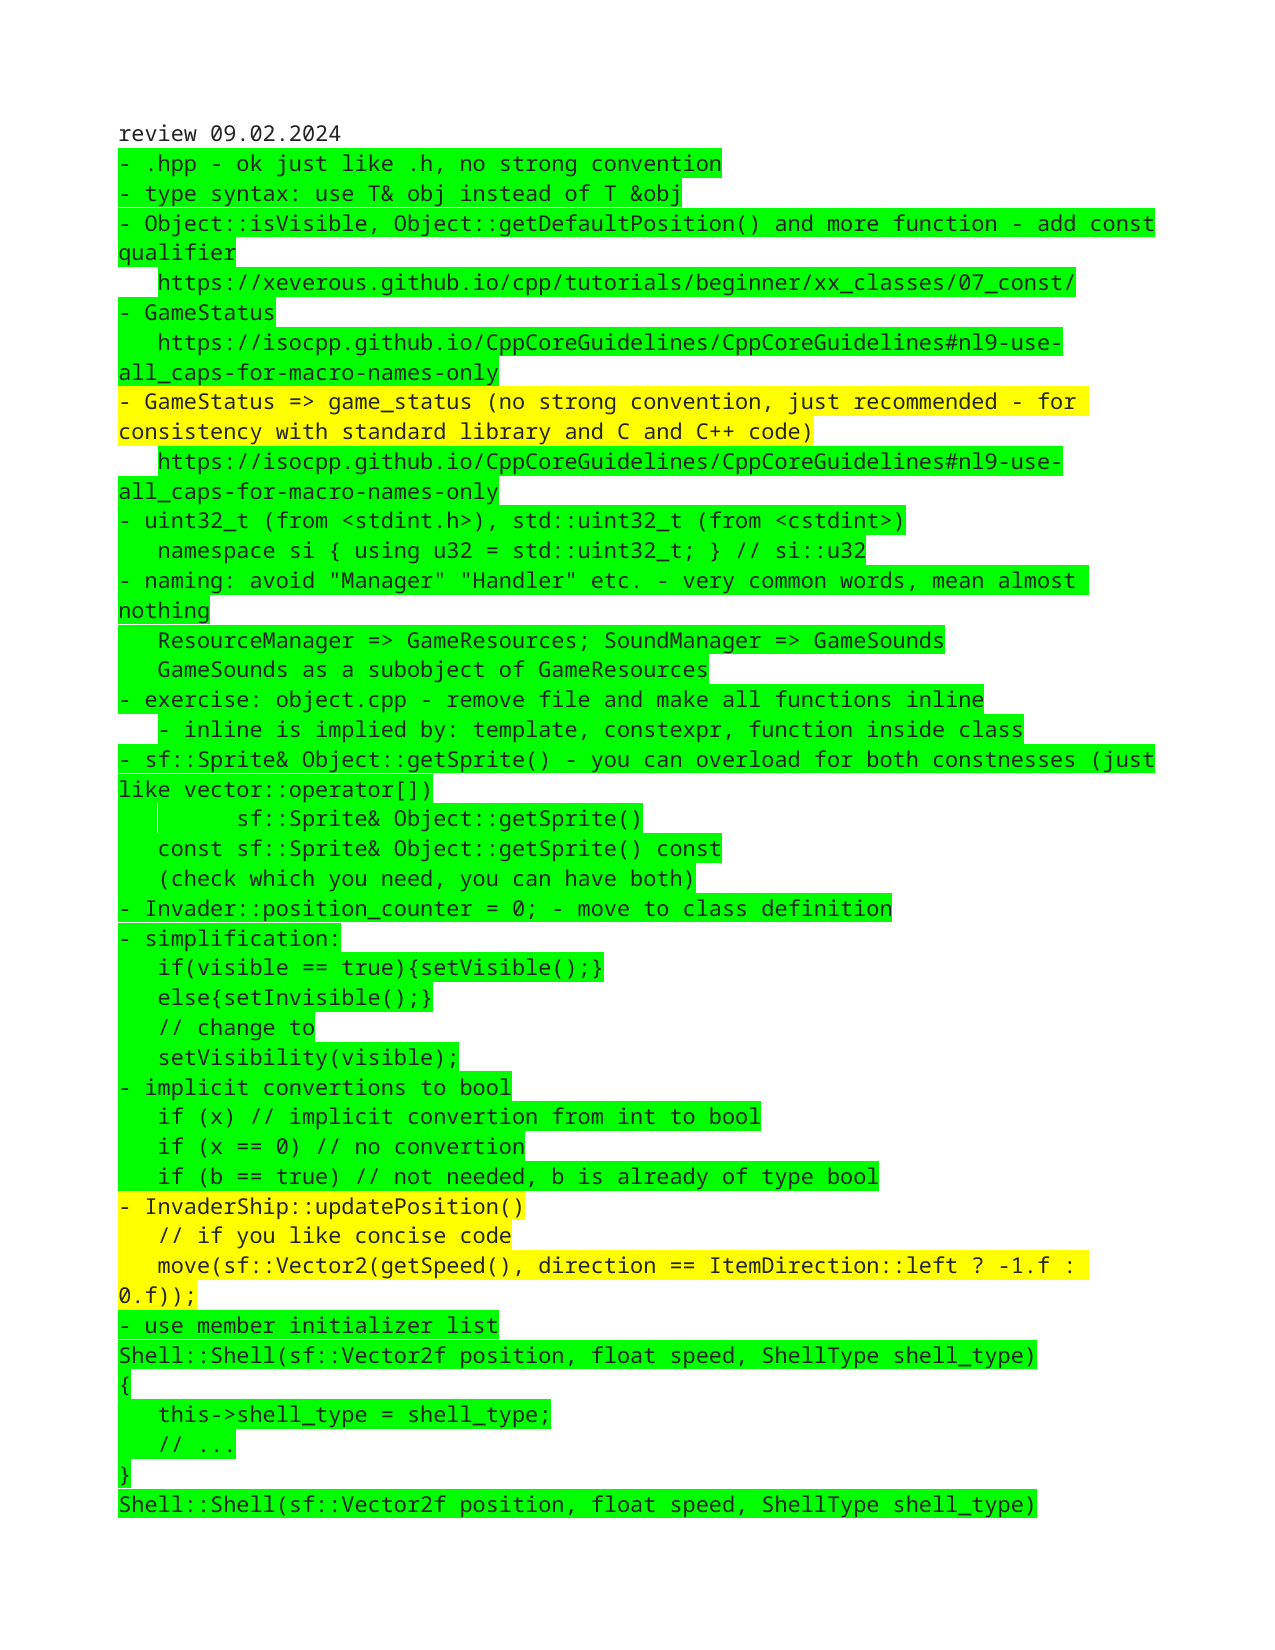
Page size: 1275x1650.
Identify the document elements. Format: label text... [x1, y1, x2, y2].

text review 09.02.2024 - .hpp - ok just like .h, no strong convention - type syntax: use T& obj instead of T &obj - Object::isVisible, Object::getDefaultPosition() and more function - add const qualifier https://xeverous.github.io/cpp/tutorials/beginner/xx_classes/07_const/ - GameStatus https://isocpp.github.io/CppCoreGuidelines/CppCoreGuidelines#nl9-use-all_caps-for-macro-names-only - GameStatus => game_status (no strong convention, just recommended - for consistency with standard library and C and C++ code) https://isocpp.github.io/CppCoreGuidelines/CppCoreGuidelines#nl9-use-all_caps-for-macro-names-only - uint32_t (from <stdint.h>), std::uint32_t (from <cstdint>) namespace si { using u32 = std::uint32_t; } // si::u32 - naming: avoid "Manager" "Handler" etc. - very common words, mean almost nothing ResourceManager => GameResources; SoundManager => GameSounds GameSounds as a subobject of GameResources - exercise: object.cpp - remove file and make all functions inline - inline is implied by: template, constexpr, function inside class - sf::Sprite& Object::getSprite() - you can overload for both constnesses (just like vector::operator[]) sf::Sprite& Object::getSprite() const sf::Sprite& Object::getSprite() const (check which you need, you can have both) - Invader::position_counter = 0; - move to class definition - simplification: if(visible == true){setVisible();} else{setInvisible();} // change to setVisibility(visible); - implicit convertions to bool if (x) // implicit convertion from int to bool if (x == 0) // no convertion if (b == true) // not needed, b is already of type bool - InvaderShip::updatePosition() // if you like concise code move(sf::Vector2(getSpeed(), direction == ItemDirection::left ? -1.f : 0.f)); - use member initializer list Shell::Shell(sf::Vector2f position, float speed, ShellType shell_type) { this->shell_type = shell_type; // ... } Shell::Shell(sf::Vector2f position, float speed, ShellType shell_type) [118, 118, 1157, 1518]
